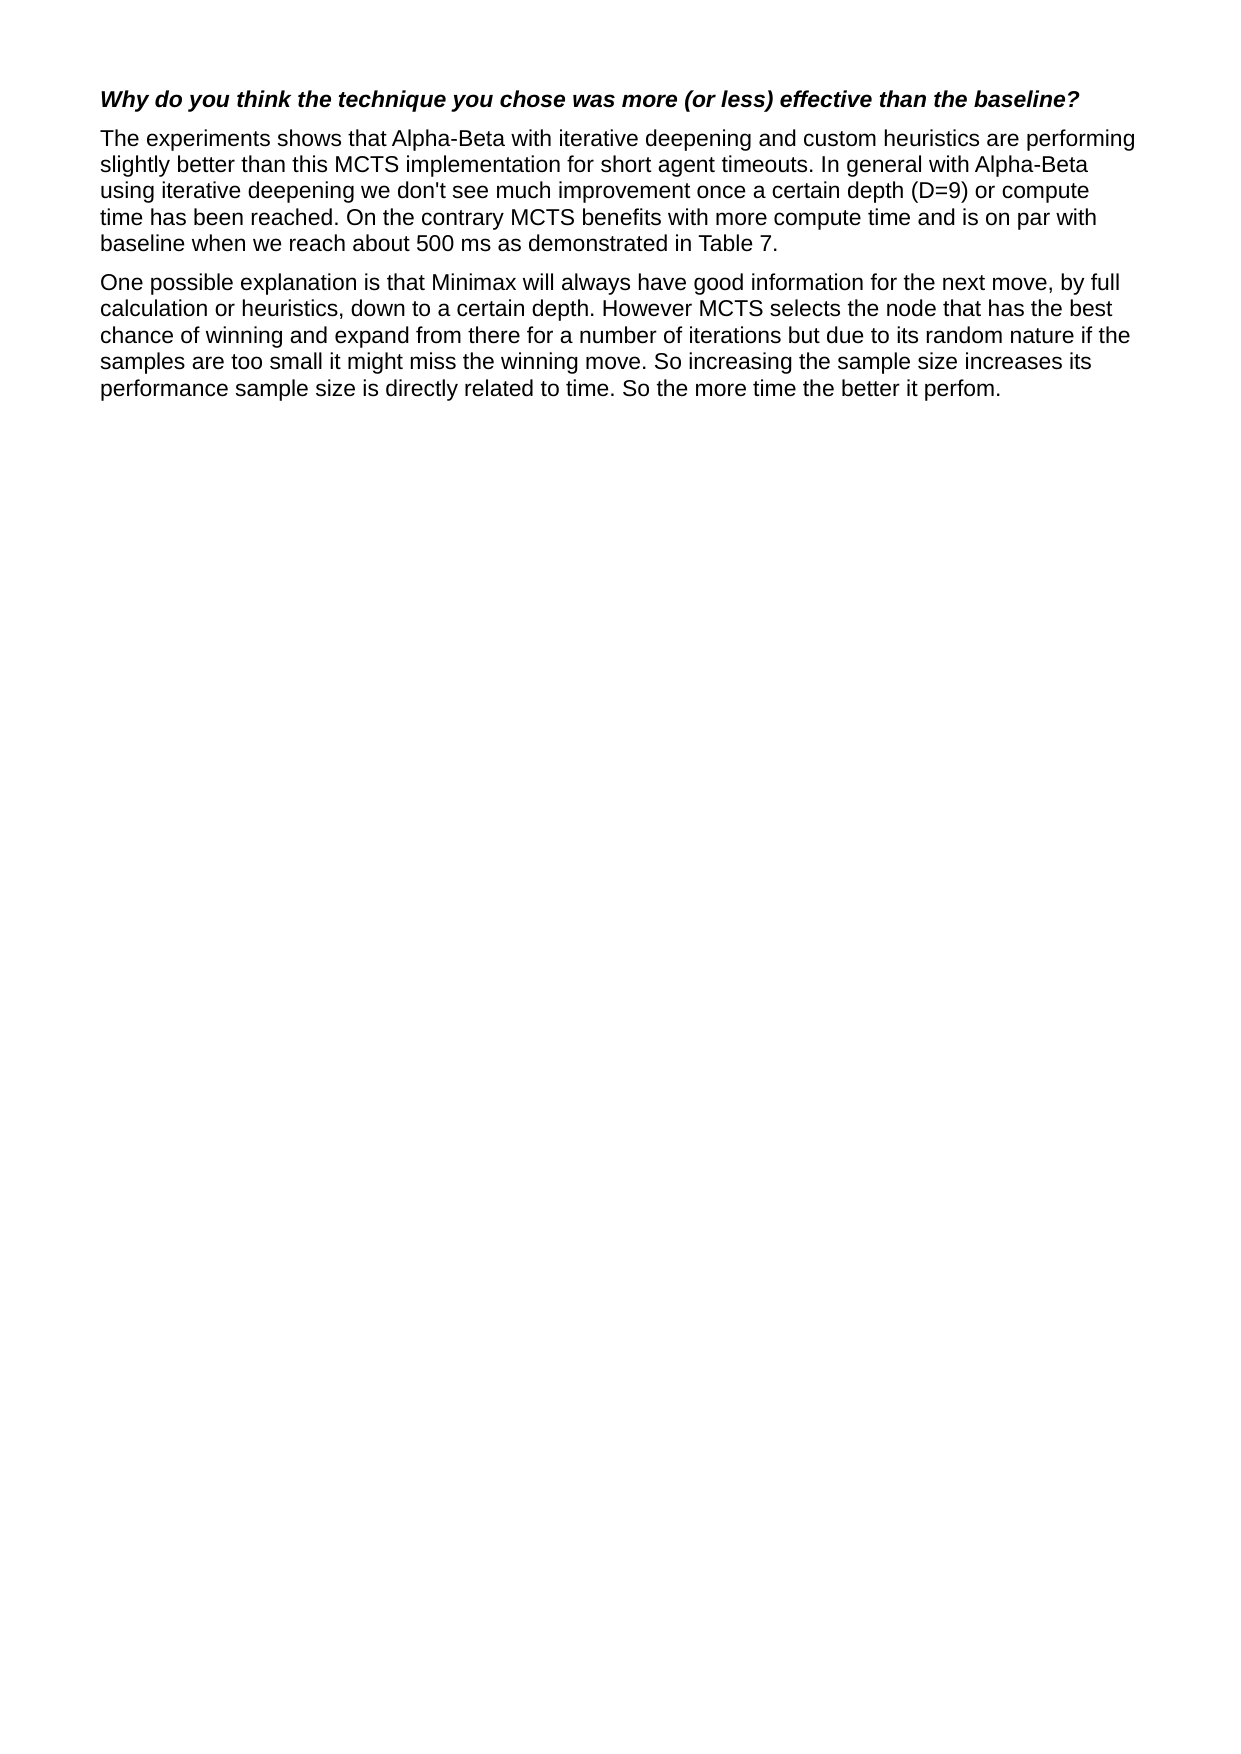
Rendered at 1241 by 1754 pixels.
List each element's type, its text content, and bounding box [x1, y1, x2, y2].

text The experiments shows that Alpha-Beta with iterative deepening and custom heuristics are performing slightly better than this MCTS implementation for short agent timeouts. In general with Alpha-Beta using iterative deepening we don't see much improvement once a certain depth (D=9) or compute time has been reached. On the contrary MCTS benefits with more compute time and is on par with baseline when we reach about 500 ms as demonstrated in Table 7. [100, 125, 1139, 257]
text One possible explanation is that Minimax will always have good information for the next move, by full calculation or heuristics, down to a certain depth. However MCTS selects the node that has the best chance of winning and expand from there for a number of iterations but due to its random nature if the samples are too small it might miss the winning move. So increasing the sample size increases its performance sample size is directly related to time. So the more time the better it perfom. [100, 269, 1139, 401]
list Why do you think the technique you chose was more (or less) effective than the baseline? [100, 86, 1139, 112]
